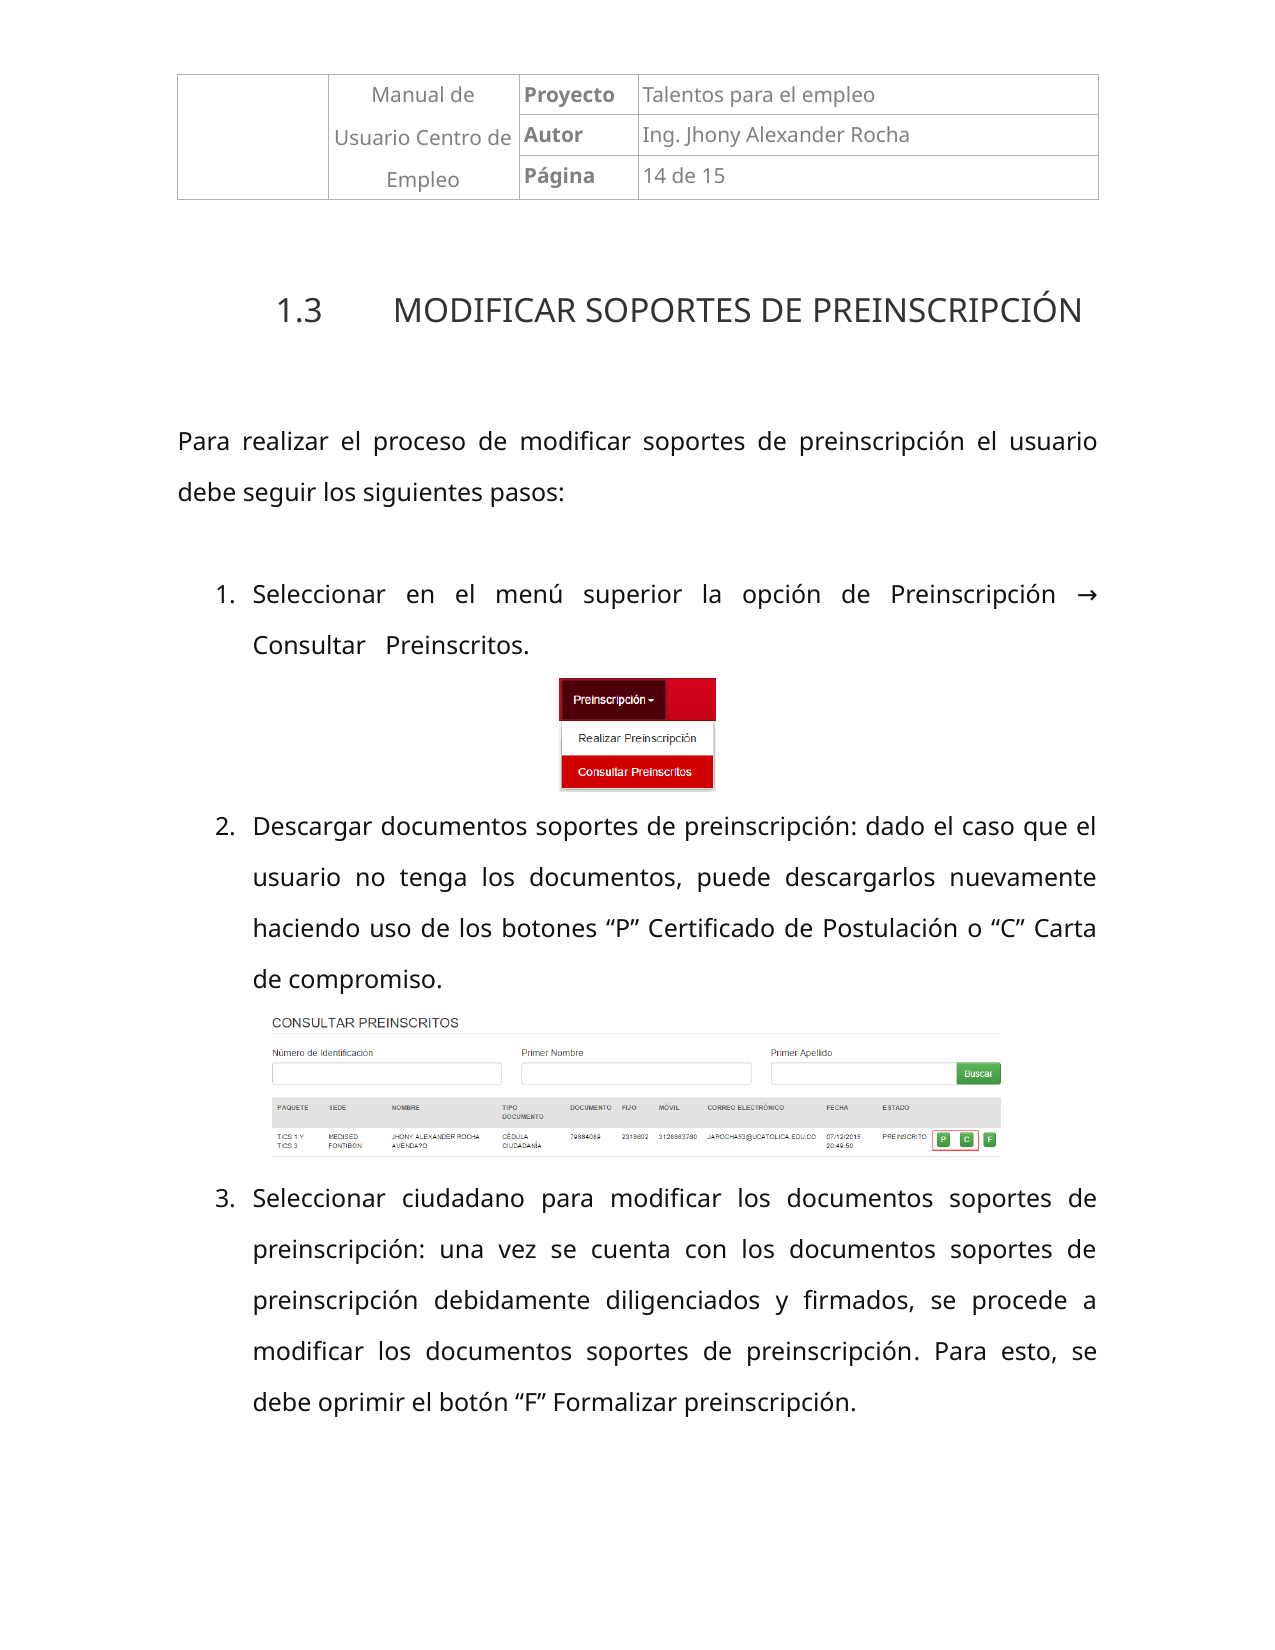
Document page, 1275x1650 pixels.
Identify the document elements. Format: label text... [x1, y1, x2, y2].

subtitle Modificar soportes de preinscripción [252, 287, 1098, 332]
list Descargar documentos soportes de preinscripción: dado el caso que el usuario no tenga los documentos, puede descargarlos nuevamente haciendo uso de los botones “P” Certificado de Postulación o “C” Carta de compromiso. [215, 678, 1098, 996]
list Seleccionar en el menú superior la opción de Preinscripción → Consultar Preinscritos. [215, 576, 1098, 661]
text Para realizar el proceso de modificar soportes de preinscripción el usuario debe seguir los siguientes pasos: [177, 423, 1098, 508]
picture [268, 1013, 1007, 1164]
list Seleccionar ciudadano para modificar los documentos soportes de preinscripción: una vez se cuenta con los documentos soportes de preinscripción debidamente diligenciados y firmados, se procede a modificar los documentos soportes de preinscripción. Para esto, se debe oprimir el botón “F” Formalizar preinscripción. [215, 1013, 1098, 1419]
picture [559, 678, 716, 792]
